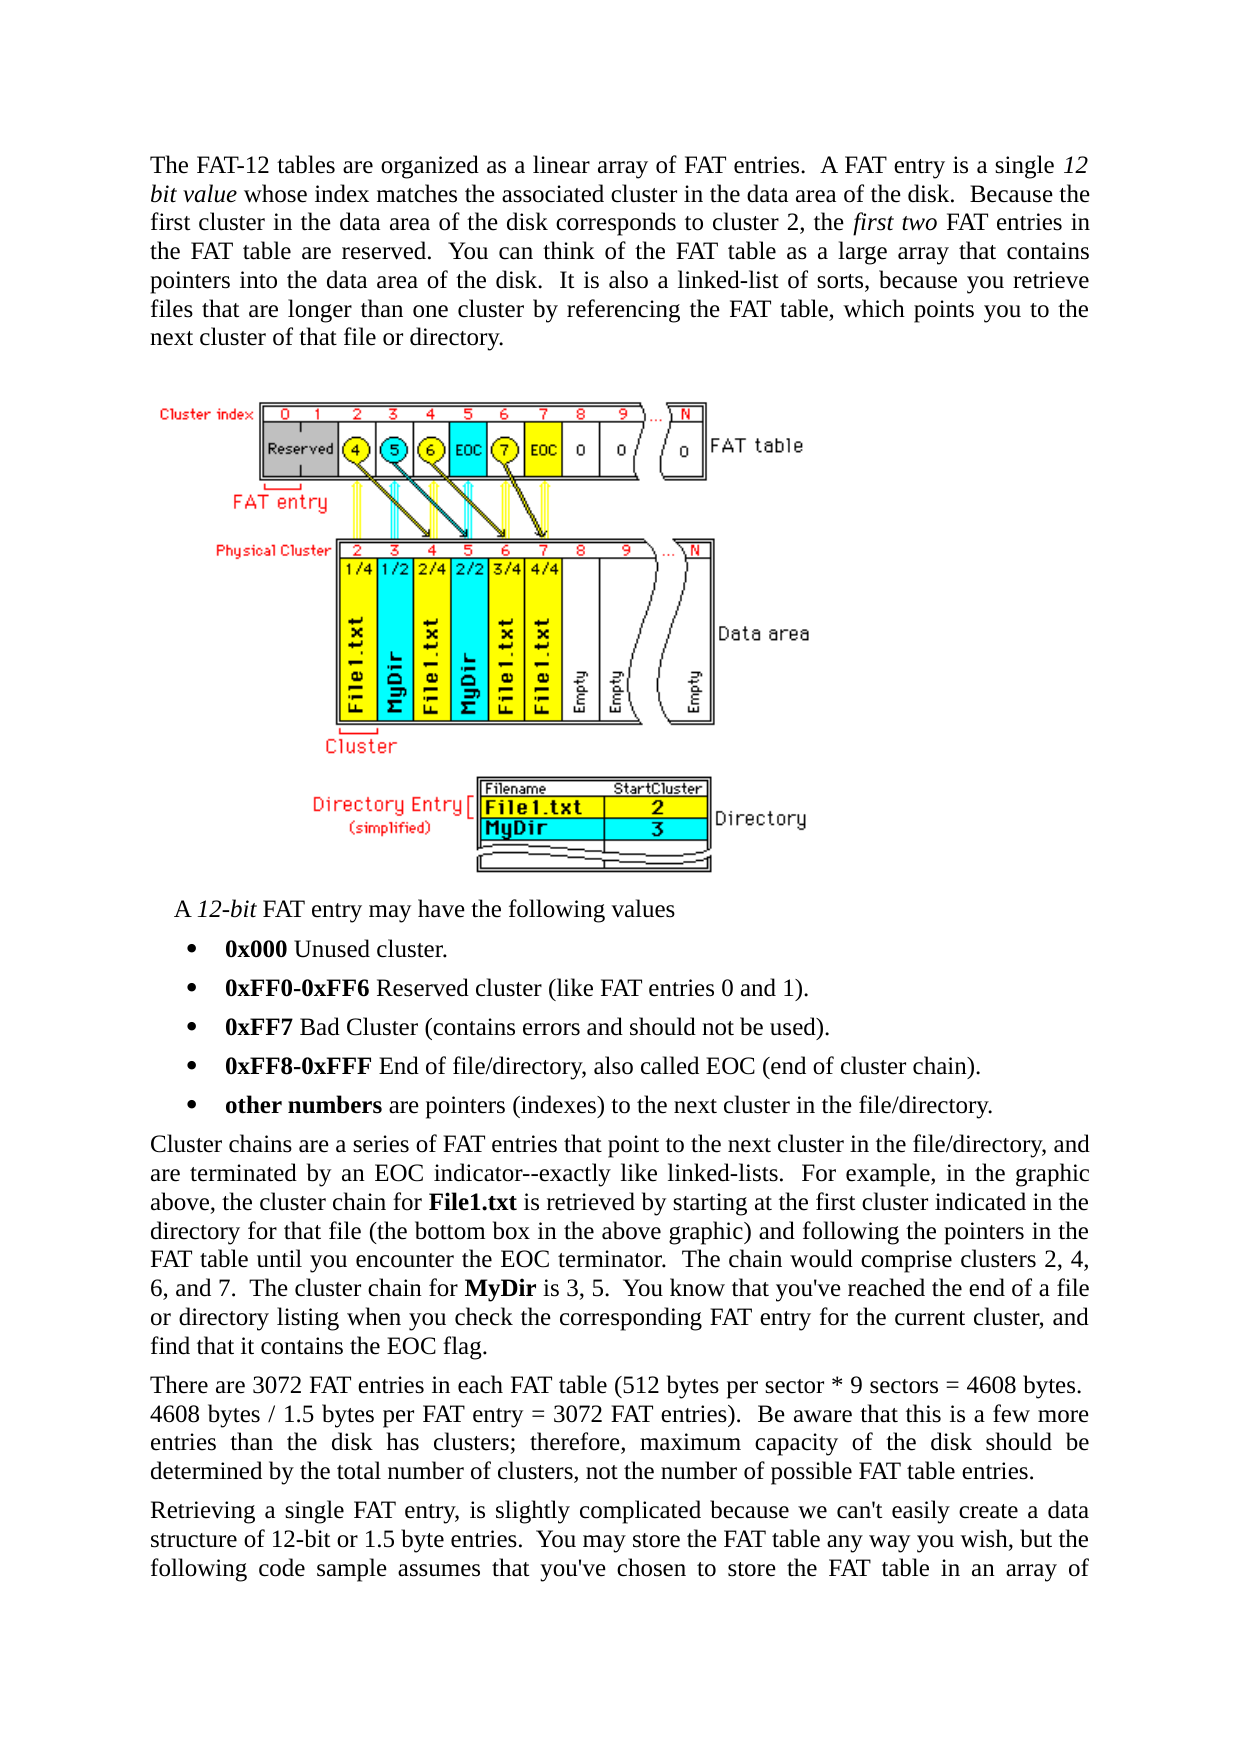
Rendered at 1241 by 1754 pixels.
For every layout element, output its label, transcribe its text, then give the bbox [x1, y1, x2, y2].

list other numbers are pointers (indexes) to the next cluster in the file/directory. [187, 1090, 1090, 1119]
text Cluster chains are a series of FAT entries that point to the next cluster in the file/directory, and are terminated by an EOC indicator--exactly like linked-lists. For example, in the graphic above, the cluster chain for File1.txt is retrieved by starting at the first cluster indicated in the directory for that file (the bottom box in the above graphic) and following the pointers in the FAT table until you encounter the EOC terminator. The chain would comprise clusters 2, 4, 6, and 7. The cluster chain for MyDir is 3, 5. You know that you've reached the end of a file or directory listing when you check the corresponding FAT entry for the current cluster, and find that it contains the EOC flag. [150, 1129, 1090, 1359]
list 0xFF8-0xFFF End of file/directory, also called EOC (end of cluster chain). [187, 1051, 1090, 1080]
text There are 3072 FAT entries in each FAT table (512 bytes per sector * 9 sectors = 4608 bytes. 4608 bytes / 1.5 bytes per FAT entry = 3072 FAT entries). Be aware that this is a few more entries than the disk has clusters; therefore, maximum capacity of the disk should be determined by the total number of clusters, not the number of possible FAT table entries. [150, 1370, 1090, 1485]
text The FAT-12 tables are organized as a linear array of FAT entries. A FAT entry is a single 12 bit value whose index matches the associated cluster in the data area of the disk. Because the first cluster in the data area of the disk corresponds to cluster 2, the first two FAT entries in the FAT table are reserved. You can think of the FAT table as a large array that contains pointers into the data area of the disk. It is also a linked-list of sorts, because you retrieve files that are longer than one cluster by referencing the FAT table, which points you to the next cluster of that file or directory. [150, 150, 1090, 351]
text Retrieving a single FAT entry, is slightly complicated because we can't easily create a data structure of 12-bit or 1.5 byte entries. You may store the FAT table any way you wish, but the following code sample assumes that you've chosen to store the FAT table in an array of [150, 1495, 1090, 1582]
list 0x000 Unused cluster. [187, 934, 1090, 962]
list 0xFF7 Bad Cluster (contains errors and should not be used). [187, 1012, 1090, 1041]
picture [150, 390, 826, 885]
text A 12-bit FAT entry may have the following values [150, 894, 1090, 923]
list 0xFF0-0xFF6 Reserved cluster (like FAT entries 0 and 1). [187, 973, 1090, 1002]
